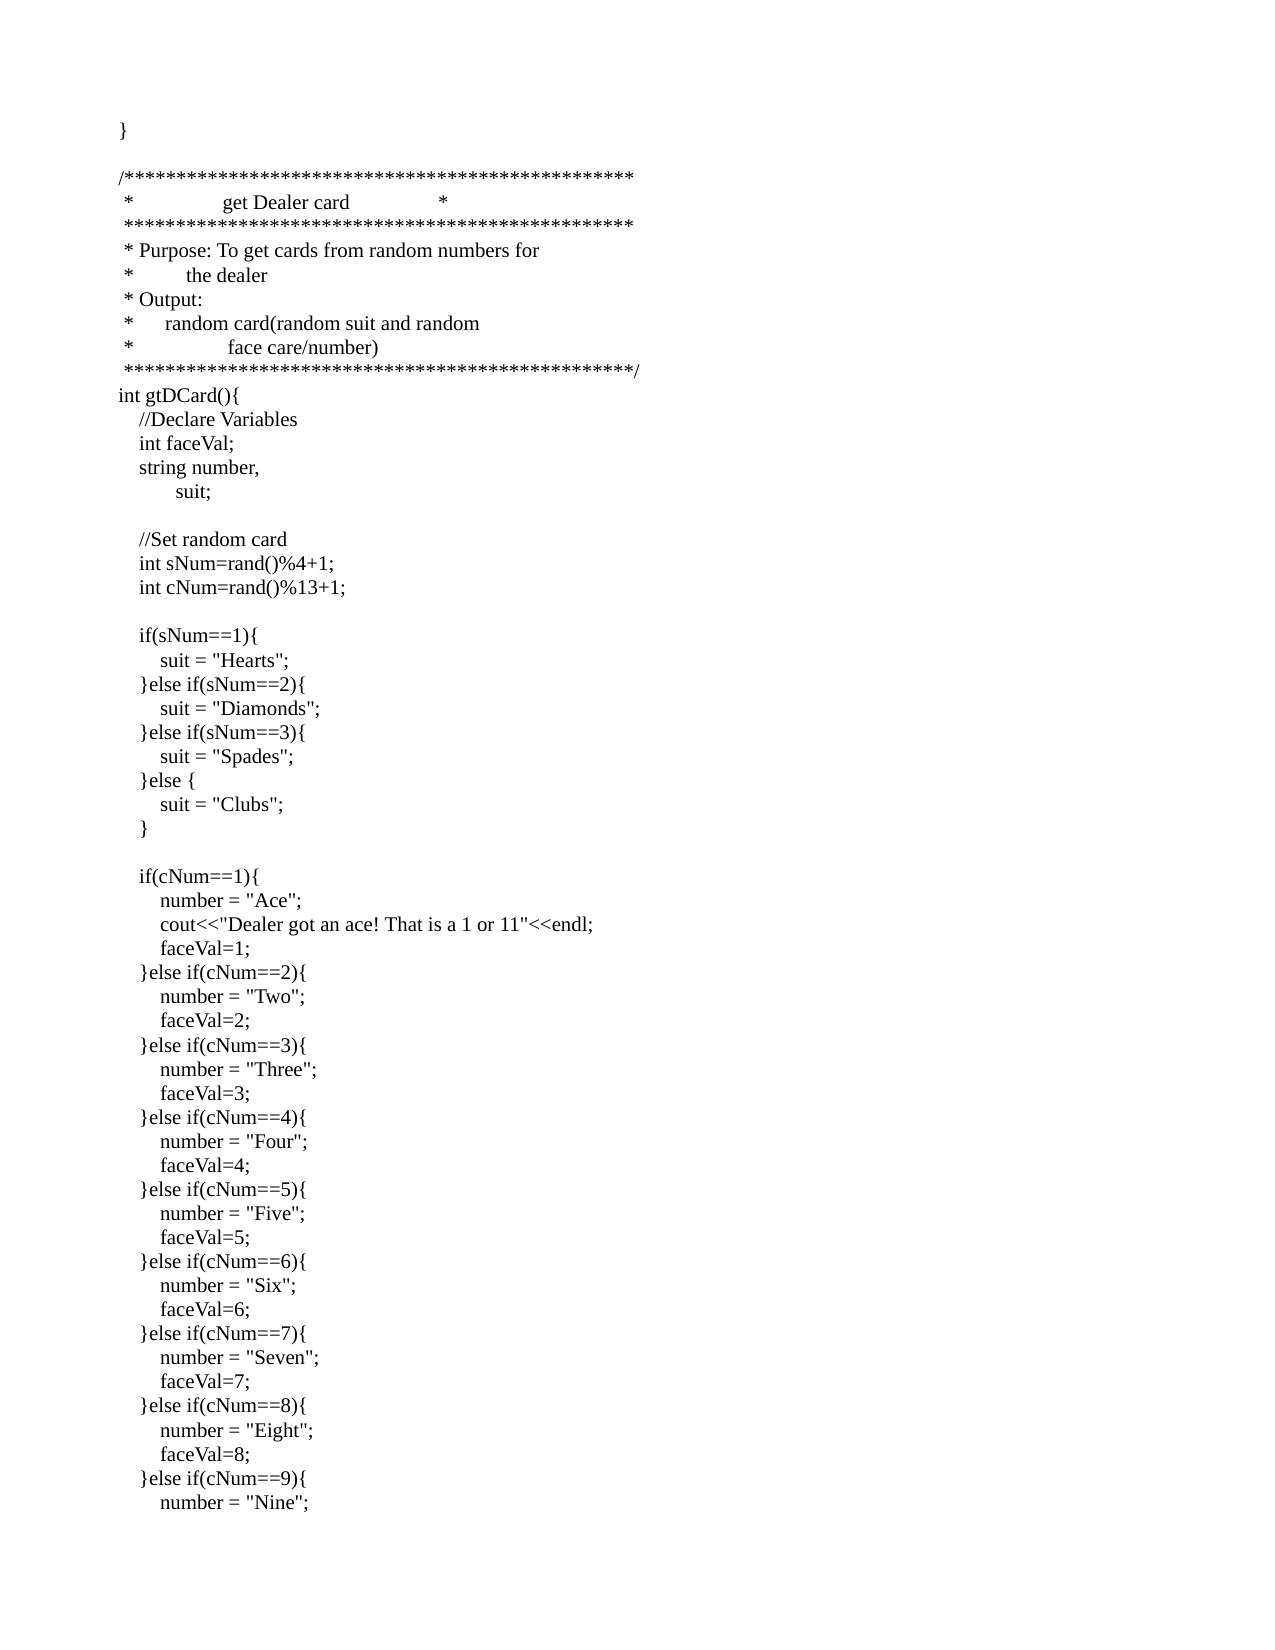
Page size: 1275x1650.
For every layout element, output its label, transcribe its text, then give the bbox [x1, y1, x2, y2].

text * face care/number) [118, 335, 1157, 359]
text }else if(cNum==7){ [118, 1321, 1157, 1345]
text faceVal=7; [118, 1369, 1157, 1393]
text suit; [118, 479, 1157, 503]
text }else if(cNum==9){ [118, 1466, 1157, 1490]
text * Purpose: To get cards from random numbers for [118, 238, 1157, 262]
text number = "Five"; [118, 1201, 1157, 1225]
text faceVal=1; [118, 936, 1157, 960]
text } [118, 816, 1157, 840]
text faceVal=5; [118, 1225, 1157, 1249]
text }else if(sNum==3){ [118, 720, 1157, 744]
text suit = "Clubs"; [118, 792, 1157, 816]
text number = "Ace"; [118, 888, 1157, 912]
text /************************************************* [118, 166, 1157, 190]
text number = "Six"; [118, 1273, 1157, 1297]
text * random card(random suit and random [118, 311, 1157, 335]
text }else if(cNum==8){ [118, 1393, 1157, 1417]
text ************************************************* [118, 214, 1157, 238]
text if(cNum==1){ [118, 864, 1157, 888]
text int cNum=rand()%13+1; [118, 575, 1157, 599]
text number = "Seven"; [118, 1345, 1157, 1369]
text faceVal=8; [118, 1442, 1157, 1466]
text * get Dealer card * [118, 190, 1157, 214]
text number = "Four"; [118, 1129, 1157, 1153]
text * Output: [118, 287, 1157, 311]
text //Declare Variables [118, 407, 1157, 431]
text }else if(cNum==2){ [118, 960, 1157, 984]
text number = "Eight"; [118, 1417, 1157, 1442]
text }else { [118, 768, 1157, 792]
text number = "Two"; [118, 984, 1157, 1008]
text }else if(cNum==5){ [118, 1177, 1157, 1201]
text }else if(cNum==6){ [118, 1249, 1157, 1273]
text //Set random card [118, 527, 1157, 551]
text suit = "Diamonds"; [118, 696, 1157, 720]
text suit = "Hearts"; [118, 647, 1157, 672]
text faceVal=6; [118, 1297, 1157, 1321]
text }else if(cNum==3){ [118, 1032, 1157, 1057]
text }else if(sNum==2){ [118, 672, 1157, 696]
text faceVal=4; [118, 1153, 1157, 1177]
text int faceVal; [118, 431, 1157, 455]
text }else if(cNum==4){ [118, 1105, 1157, 1129]
text suit = "Spades"; [118, 744, 1157, 768]
text faceVal=2; [118, 1008, 1157, 1032]
text faceVal=3; [118, 1081, 1157, 1105]
text int gtDCard(){ [118, 383, 1157, 407]
text number = "Three"; [118, 1057, 1157, 1081]
text cout<<"Dealer got an ace! That is a 1 or 11"<<endl; [118, 912, 1157, 936]
text string number, [118, 455, 1157, 479]
text if(sNum==1){ [118, 623, 1157, 647]
text * the dealer [118, 262, 1157, 287]
text *************************************************/ [118, 359, 1157, 383]
text } [118, 118, 1157, 142]
text int sNum=rand()%4+1; [118, 551, 1157, 575]
text number = "Nine"; [118, 1490, 1157, 1514]
